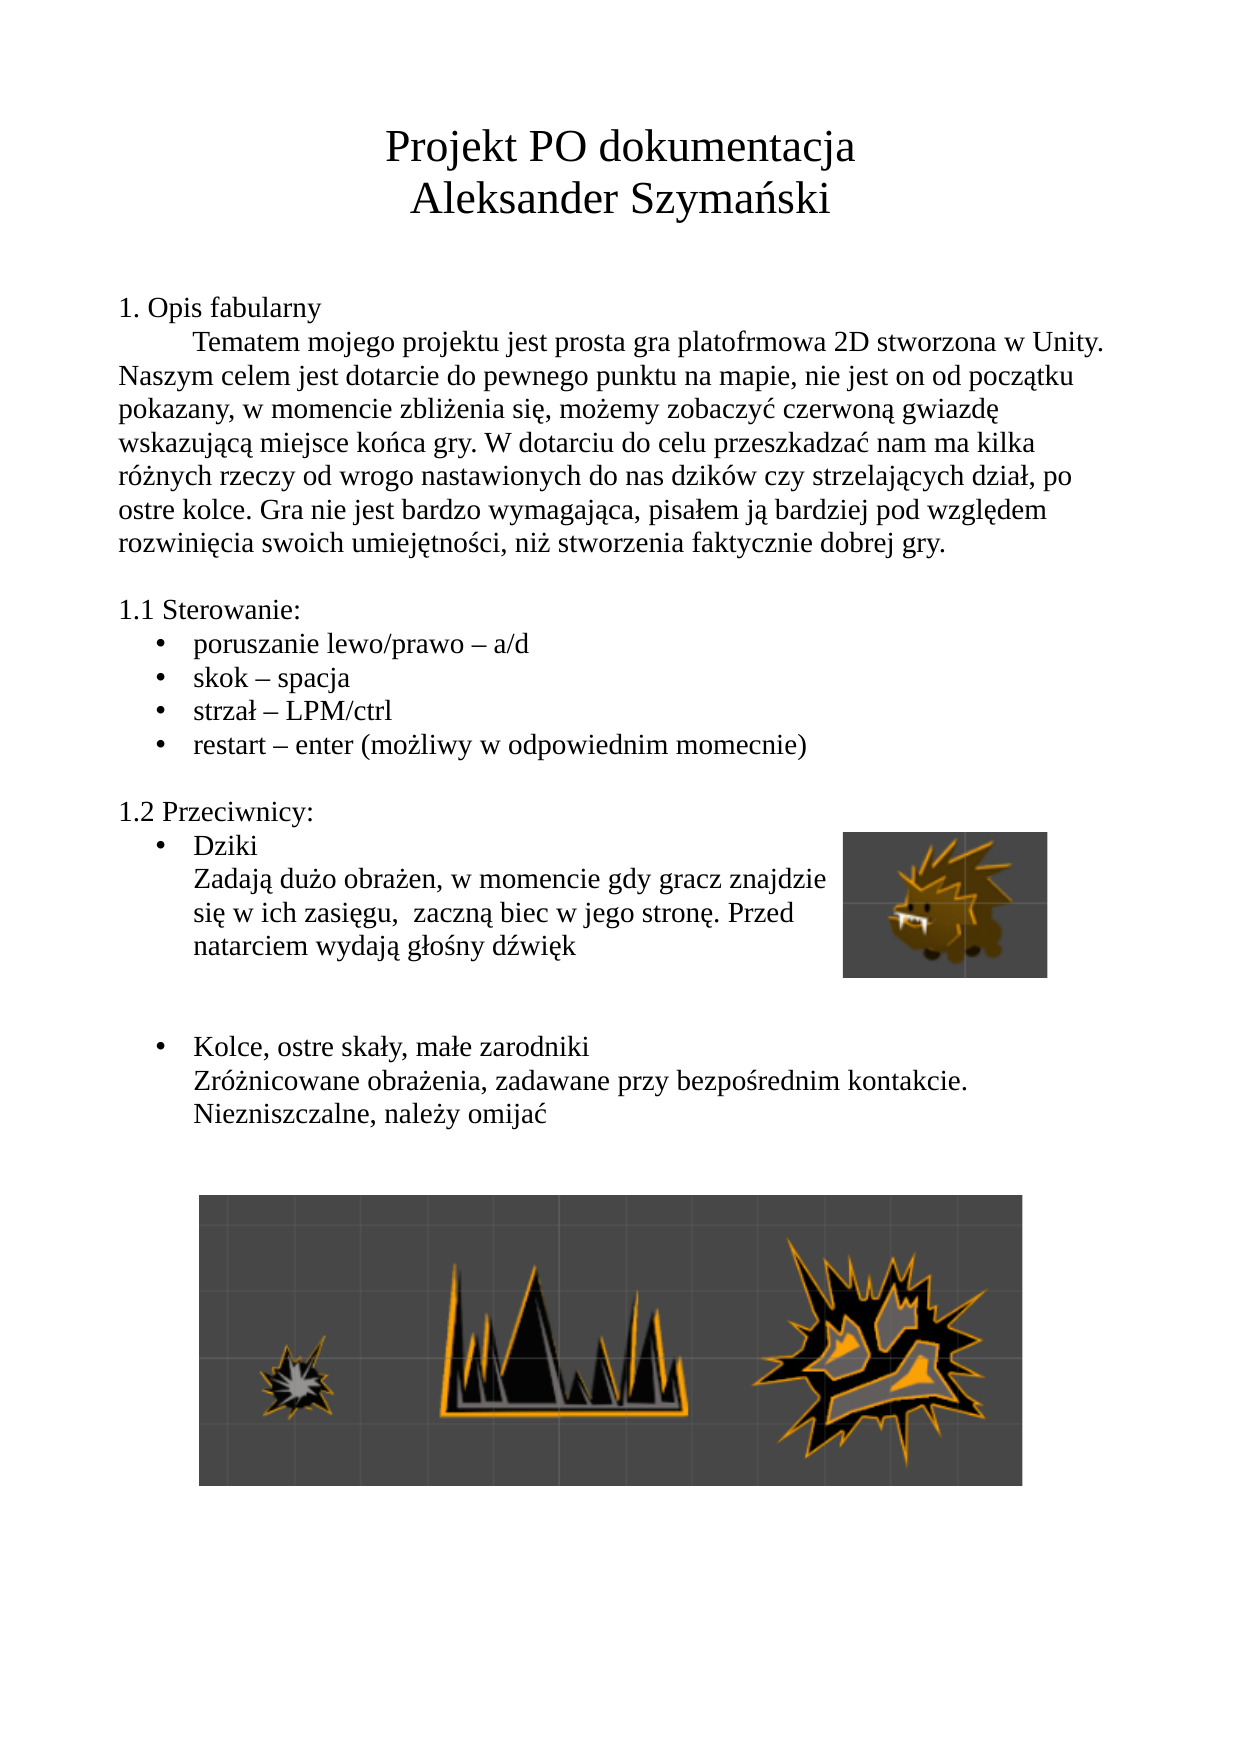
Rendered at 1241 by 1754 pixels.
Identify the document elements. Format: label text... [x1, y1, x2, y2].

list Zróżnicowane obrażenia, zadawane przy bezpośrednim kontakcie. Niezniszczalne, należy omijać [156, 1063, 1122, 1130]
text 1.1 Sterowanie: [118, 592, 1122, 626]
list strzał – LPM/ctrl [156, 693, 1122, 727]
list [1048, 861, 1122, 962]
list Kolce, ostre skały, małe zarodniki [156, 1029, 1122, 1063]
list restart – enter (możliwy w odpowiednim momecnie) [156, 727, 1122, 761]
text Projekt PO dokumentacja [118, 118, 1122, 171]
picture [842, 832, 1048, 978]
text 1.2 Przeciwnicy: [118, 794, 1122, 828]
list skok – spacja [156, 660, 1122, 693]
text Naszym celem jest dotarcie do pewnego punktu na mapie, nie jest on od początku pokazany, w momencie zbliżenia się, możemy zobaczyć czerwoną gwiazdę wskazującą miejsce końca gry. W dotarciu do celu przeszkadzać nam ma kilka różnych rzeczy od wrogo nastawionych do nas dzików czy strzelających dział, po ostre kolce. Gra nie jest bardzo wymagająca, pisałem ją bardziej pod względem rozwinięcia swoich umiejętności, niż stworzenia faktycznie dobrej gry. [118, 358, 1122, 559]
text 1. Opis fabularny [118, 291, 1122, 324]
list Dziki [156, 828, 1122, 861]
list Zadają dużo obrażen, w momencie gdy gracz znajdzie się w ich zasięgu, zaczną biec w jego stronę. Przed natarciem wydają głośny dźwięk [156, 861, 842, 962]
text Aleksander Szymański [118, 171, 1122, 223]
list poruszanie lewo/prawo – a/d [156, 626, 1122, 660]
picture [199, 1195, 1023, 1486]
text Tematem mojego projektu jest prosta gra platofrmowa 2D stworzona w Unity. [118, 324, 1122, 358]
